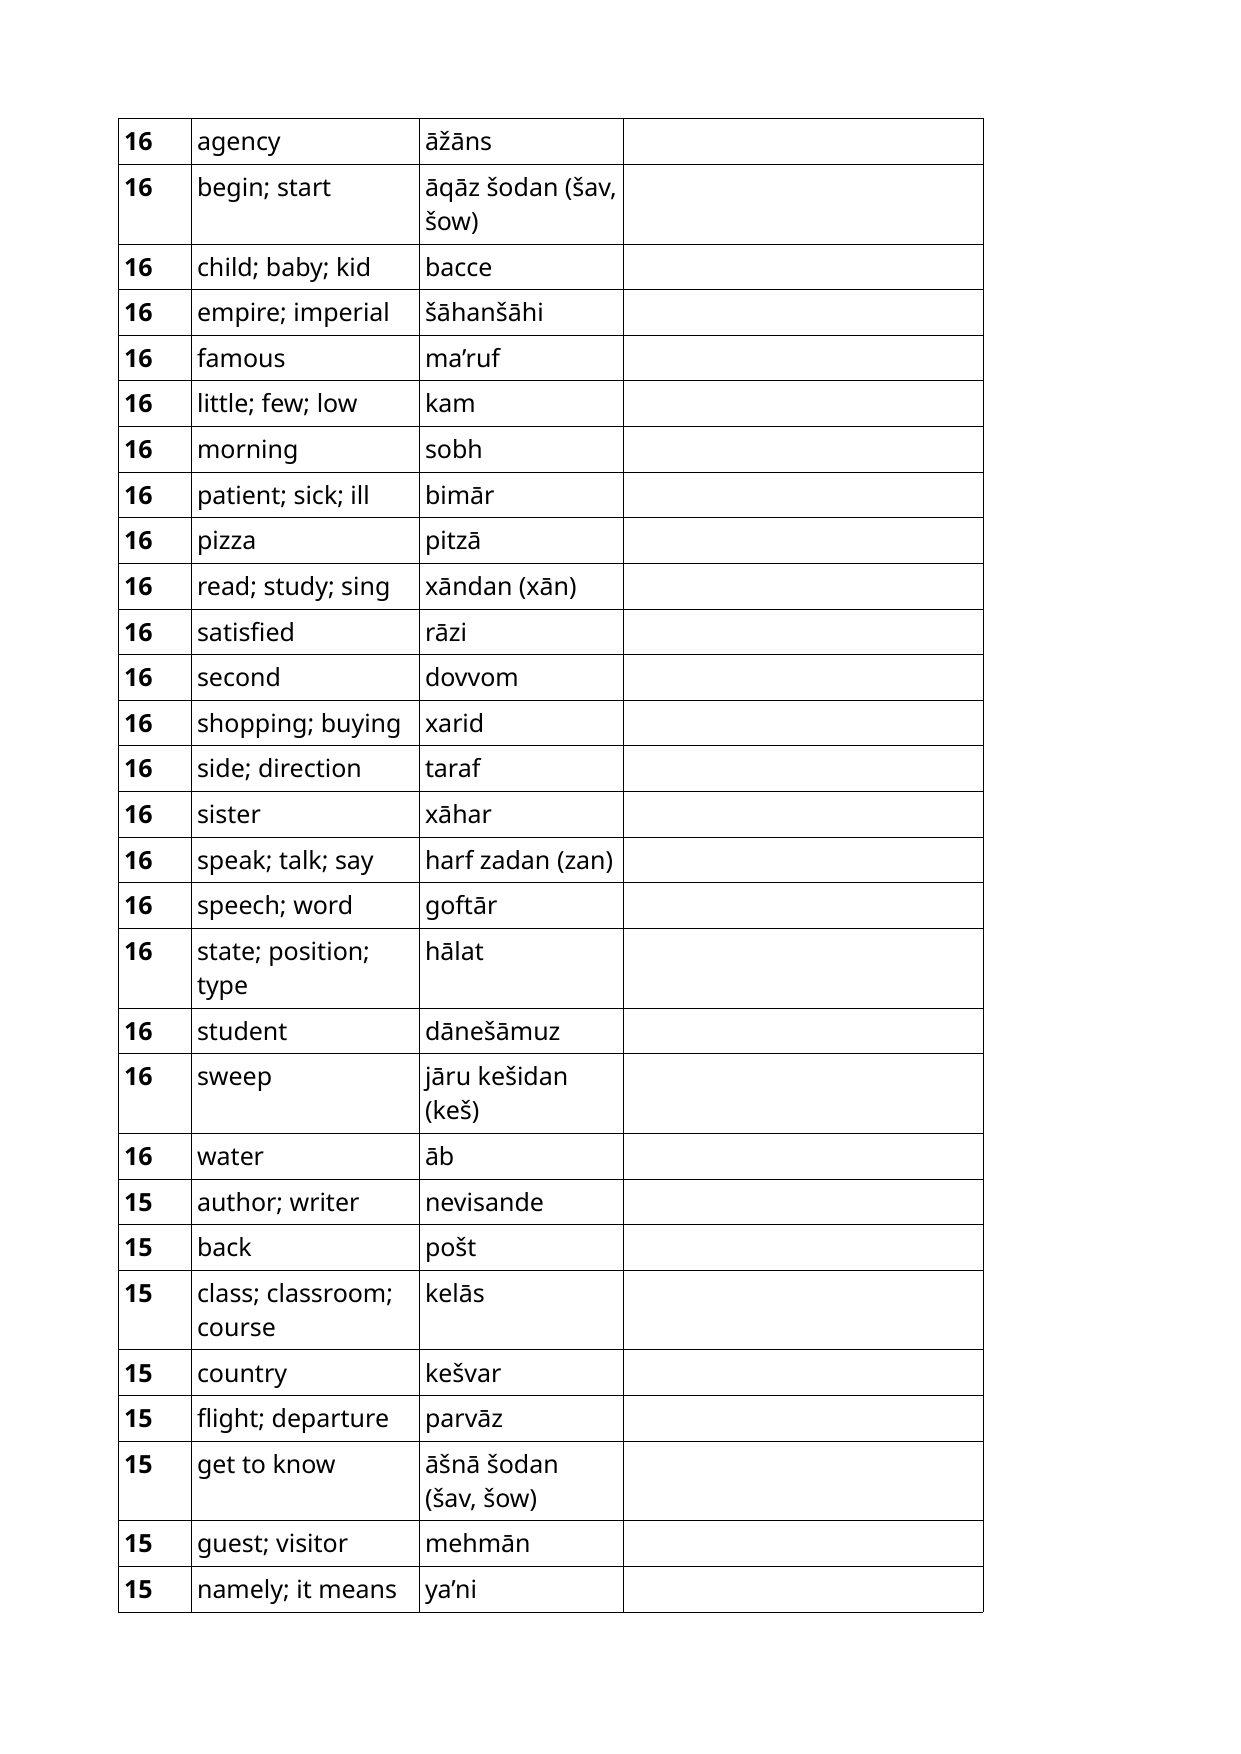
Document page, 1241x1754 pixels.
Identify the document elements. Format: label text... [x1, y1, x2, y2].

table_cell begin; start [192, 165, 419, 243]
table_cell [624, 1350, 983, 1395]
table_cell side; direction [192, 746, 419, 791]
table_cell [624, 1009, 983, 1053]
table_cell second [192, 655, 419, 700]
table_cell goftār [420, 883, 623, 928]
table_cell morning [192, 427, 419, 472]
table_cell [624, 473, 983, 517]
table_cell 16 [119, 610, 191, 654]
table_cell kešvar [420, 1350, 623, 1395]
table_cell pošt [420, 1225, 623, 1270]
table_cell [624, 381, 983, 426]
table_cell 16 [119, 245, 191, 289]
table_cell 16 [119, 1009, 191, 1053]
table_cell namely; it means [192, 1567, 419, 1612]
table_cell 15 [119, 1521, 191, 1566]
table_cell 16 [119, 165, 191, 243]
table_cell jāru kešidan (keš) [420, 1054, 623, 1133]
table_cell ma’ruf [420, 336, 623, 380]
table_cell 15 [119, 1396, 191, 1441]
table_cell [624, 290, 983, 335]
table_cell hālat [420, 929, 623, 1007]
table_cell 15 [119, 1442, 191, 1520]
table_cell [624, 1271, 983, 1349]
table_cell back [192, 1225, 419, 1270]
table_cell āžāns [420, 119, 623, 164]
table_cell guest; visitor [192, 1521, 419, 1566]
table_cell 16 [119, 119, 191, 164]
table_cell sister [192, 792, 419, 837]
table_cell water [192, 1134, 419, 1178]
table_cell satisfied [192, 610, 419, 654]
table_cell agency [192, 119, 419, 164]
table_cell xarid [420, 701, 623, 745]
table_cell 16 [119, 1054, 191, 1133]
table_cell šāhanšāhi [420, 290, 623, 335]
table_cell empire; imperial [192, 290, 419, 335]
table_cell 15 [119, 1271, 191, 1349]
table_cell harf zadan (zan) [420, 838, 623, 882]
table_cell [624, 119, 983, 164]
table_cell nevisande [420, 1180, 623, 1224]
table_cell [624, 1054, 983, 1133]
table_cell 16 [119, 655, 191, 700]
table_cell pitzā [420, 518, 623, 563]
table_cell [624, 701, 983, 745]
table_cell 16 [119, 1134, 191, 1178]
table_cell kam [420, 381, 623, 426]
table_cell rāzi [420, 610, 623, 654]
table_cell dānešāmuz [420, 1009, 623, 1053]
table_cell dovvom [420, 655, 623, 700]
table_cell kelās [420, 1271, 623, 1349]
table_cell 16 [119, 701, 191, 745]
table_cell [624, 336, 983, 380]
table_cell [624, 792, 983, 837]
table_cell sobh [420, 427, 623, 472]
table_cell class; classroom; course [192, 1271, 419, 1349]
table_cell shopping; buying [192, 701, 419, 745]
table_cell 16 [119, 336, 191, 380]
table_cell famous [192, 336, 419, 380]
table_cell [624, 518, 983, 563]
table_cell 15 [119, 1350, 191, 1395]
table_cell [624, 427, 983, 472]
table_cell 16 [119, 746, 191, 791]
table_cell [624, 1521, 983, 1566]
table_cell 16 [119, 564, 191, 608]
table_cell 16 [119, 883, 191, 928]
table_cell 16 [119, 381, 191, 426]
table_cell āb [420, 1134, 623, 1178]
table_cell [624, 883, 983, 928]
table_cell xāhar [420, 792, 623, 837]
table_cell 16 [119, 929, 191, 1007]
table_cell bacce [420, 245, 623, 289]
table_cell āqāz šodan (šav, šow) [420, 165, 623, 243]
table_cell 16 [119, 838, 191, 882]
table_cell 15 [119, 1567, 191, 1612]
table_cell [624, 245, 983, 289]
table_cell 16 [119, 473, 191, 517]
table_cell [624, 564, 983, 608]
table_cell little; few; low [192, 381, 419, 426]
table_cell parvāz [420, 1396, 623, 1441]
table_cell flight; departure [192, 1396, 419, 1441]
table_cell student [192, 1009, 419, 1053]
table_cell [624, 610, 983, 654]
table_cell get to know [192, 1442, 419, 1520]
table_cell read; study; sing [192, 564, 419, 608]
table_cell state; position; type [192, 929, 419, 1007]
table_cell bimār [420, 473, 623, 517]
table_cell [624, 1442, 983, 1520]
table_cell [624, 1396, 983, 1441]
table_cell speech; word [192, 883, 419, 928]
table_cell patient; sick; ill [192, 473, 419, 517]
table_cell sweep [192, 1054, 419, 1133]
table_cell [624, 838, 983, 882]
table_cell 16 [119, 290, 191, 335]
table_cell [624, 746, 983, 791]
table_cell [624, 929, 983, 1007]
table_cell 15 [119, 1180, 191, 1224]
table_cell ya’ni [420, 1567, 623, 1612]
table_cell [624, 1567, 983, 1612]
table_cell [624, 655, 983, 700]
table_cell taraf [420, 746, 623, 791]
table_cell child; baby; kid [192, 245, 419, 289]
table_cell 16 [119, 518, 191, 563]
table_cell 15 [119, 1225, 191, 1270]
table_cell speak; talk; say [192, 838, 419, 882]
table_cell country [192, 1350, 419, 1395]
table_cell 16 [119, 792, 191, 837]
table_cell [624, 1225, 983, 1270]
table_cell mehmān [420, 1521, 623, 1566]
table_cell xāndan (xān) [420, 564, 623, 608]
table_cell pizza [192, 518, 419, 563]
table_cell āšnā šodan (šav, šow) [420, 1442, 623, 1520]
table_cell 16 [119, 427, 191, 472]
table_cell [624, 1180, 983, 1224]
table_cell author; writer [192, 1180, 419, 1224]
table_cell [624, 1134, 983, 1178]
table_cell [624, 165, 983, 243]
